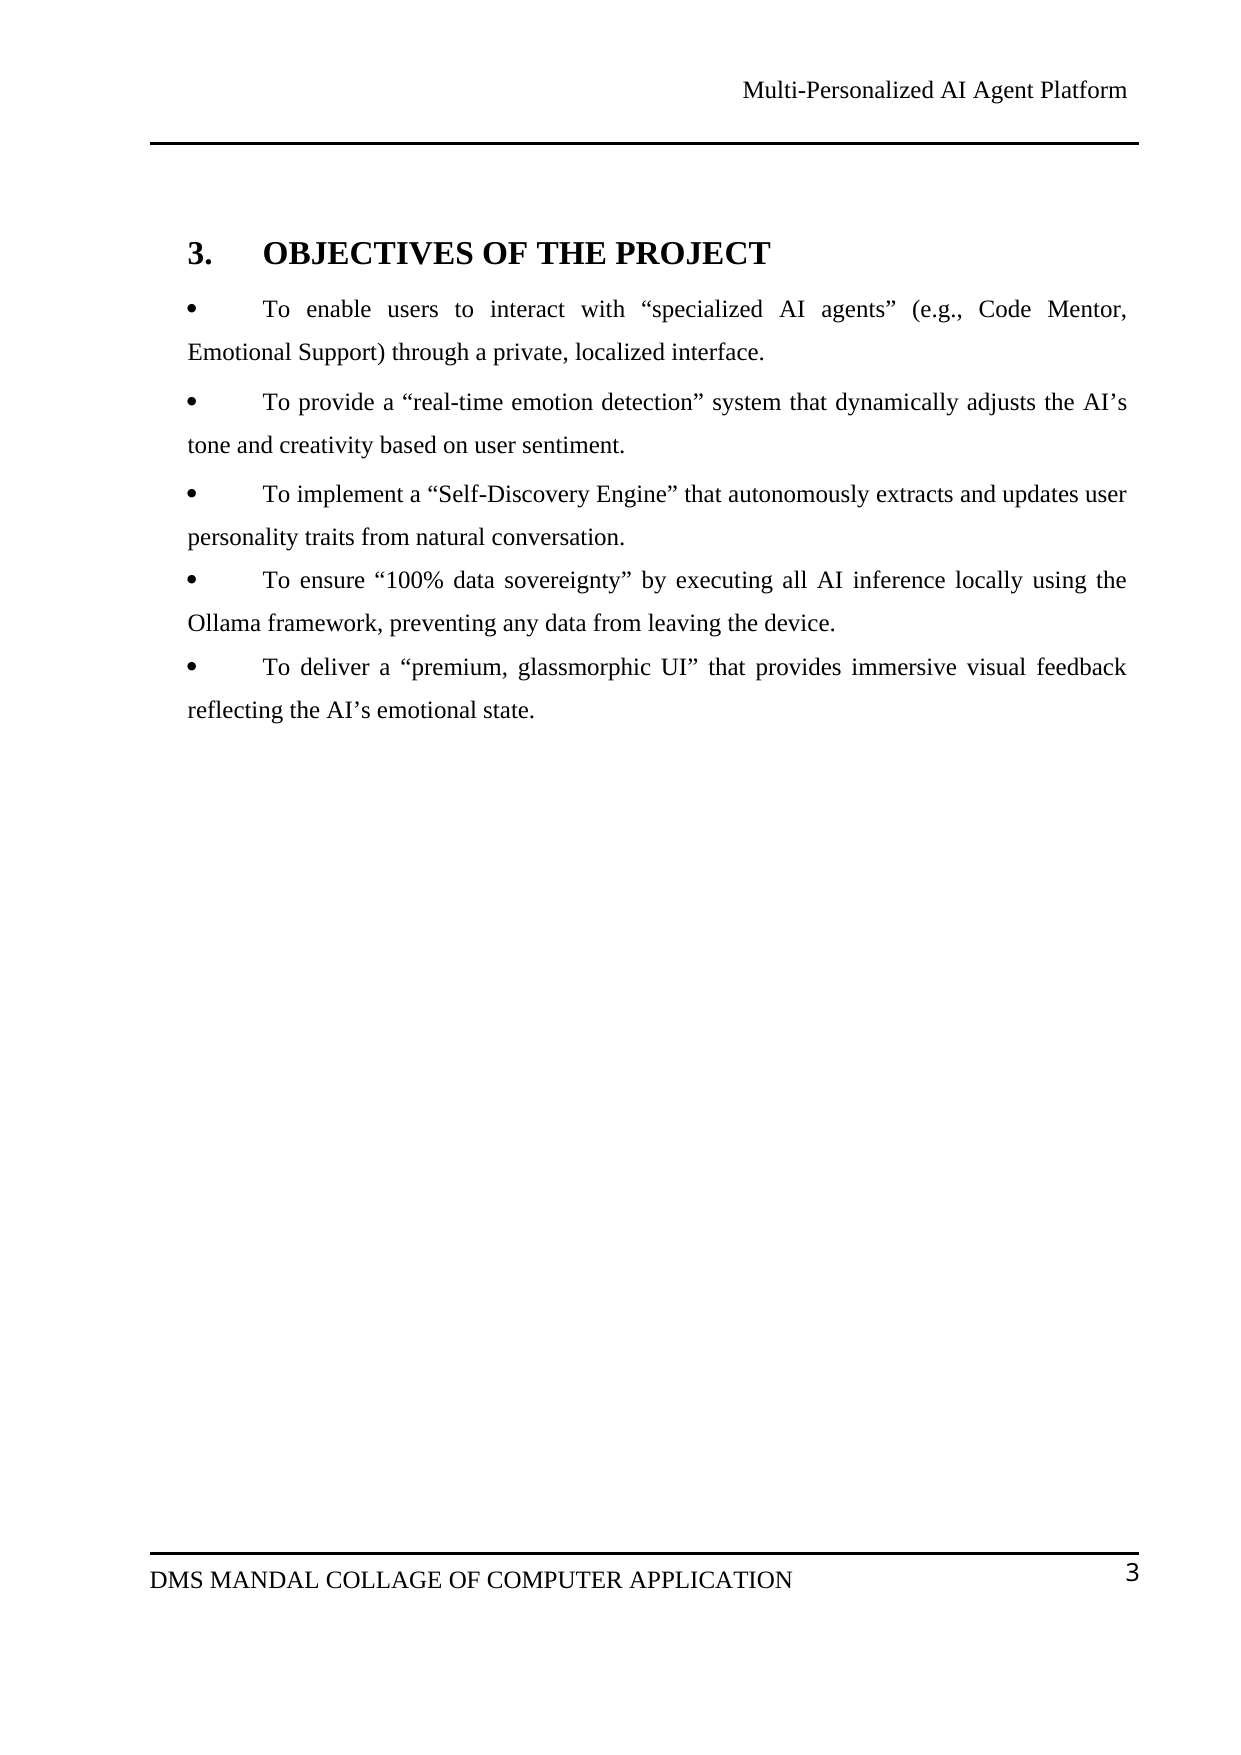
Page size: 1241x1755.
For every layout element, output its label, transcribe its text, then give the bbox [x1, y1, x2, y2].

list To ensure “100% data sovereignty” by executing all AI inference locally using the Ollama framework, preventing any data from leaving the device. [187, 565, 1128, 637]
list OBJECTIVES OF THE PROJECT [187, 233, 978, 272]
list To deliver a “premium, glassmorphic UI” that provides immersive visual feedback reflecting the AI’s emotional state. [187, 652, 1128, 723]
list To enable users to interact with “specialized AI agents” (e.g., Code Mentor, Emotional Support) through a private, localized interface. [187, 294, 1128, 366]
list To implement a “Self-Discovery Engine” that autonomously extracts and updates user personality traits from natural conversation. [187, 479, 1128, 551]
list To provide a “real-time emotion detection” system that dynamically adjusts the AI’s tone and creativity based on user sentiment. [187, 387, 1128, 458]
